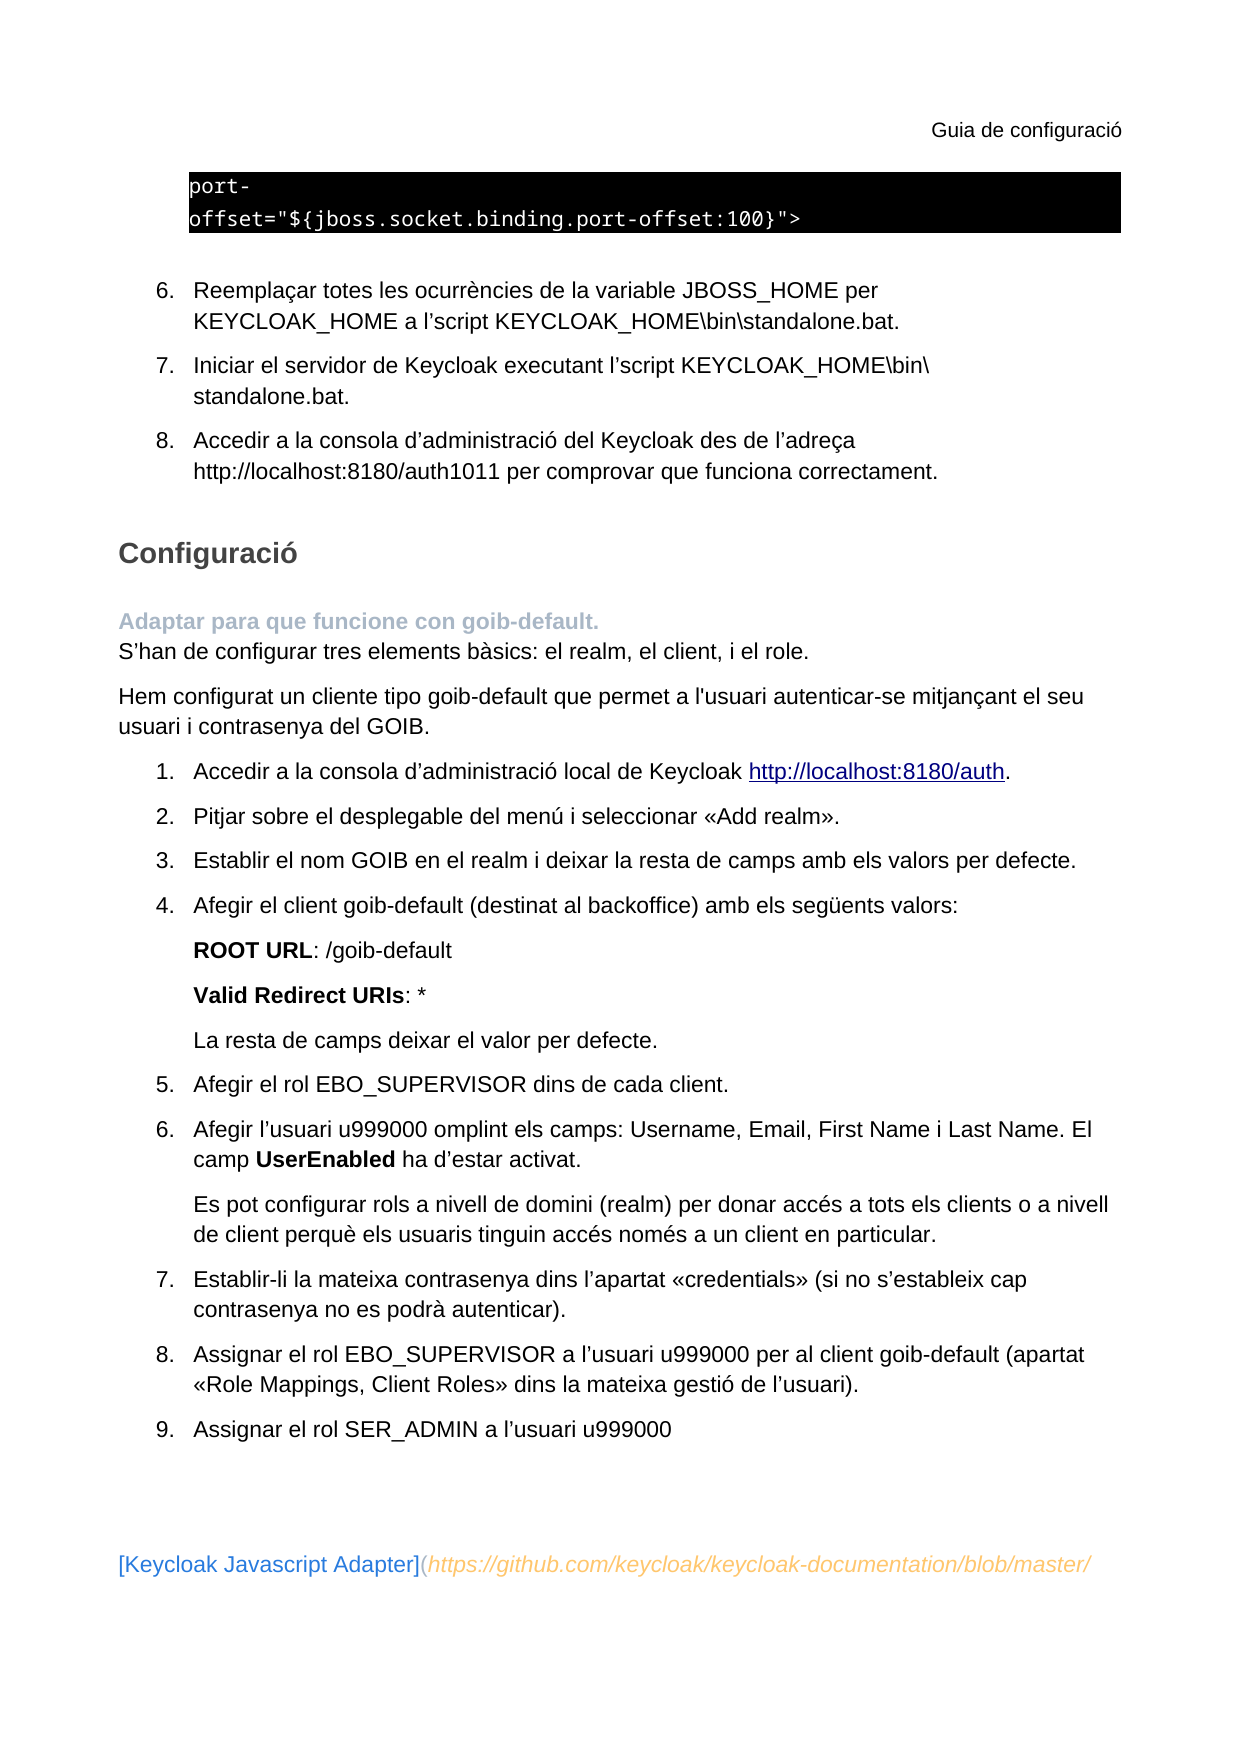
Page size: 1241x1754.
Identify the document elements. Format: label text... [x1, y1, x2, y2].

list Establir-li la mateixa contrasenya dins l’apartat «credentials» (si no s’estableix cap contrasenya no es podrà autenticar). [156, 1266, 1122, 1323]
subtitle Configuració [118, 536, 1122, 569]
text Adaptar para que funcione con goib-default. [118, 608, 1122, 634]
list Accedir a la consola d’administració local de Keycloak http://localhost:8180/auth. [156, 758, 1122, 784]
list Accedir a la consola d’administració del Keycloak des de l’adreça http://localhost:8180/auth1011 per comprovar que funciona correctament. [156, 427, 1122, 484]
list Assignar el rol SER_ADMIN a l’usuari u999000 [156, 1416, 1122, 1442]
text Valid Redirect URIs: * [193, 982, 1122, 1008]
list Establir el nom GOIB en el realm i deixar la resta de camps amb els valors per defecte. [156, 847, 1122, 874]
text Es pot configurar rols a nivell de domini (realm) per donar accés a tots els clients o a nivell de client perquè els usuaris tinguin accés només a un client en particular. [193, 1191, 1122, 1248]
text La resta de camps deixar el valor per defecte. [193, 1027, 1122, 1053]
text [Keycloak Javascript Adapter](https://github.com/keycloak/keycloak-documentation/blob/master/ [118, 1551, 1122, 1577]
text S’han de configurar tres elements bàsics: el realm, el client, i el role. [118, 638, 1122, 664]
text ROOT URL: /goib-default [193, 937, 1122, 963]
list Reemplaçar totes les ocurrències de la variable JBOSS_HOME per KEYCLOAK_HOME a l’script KEYCLOAK_HOME\bin\standalone.bat. [156, 277, 1122, 334]
list Afegir el client goib-default (destinat al backoffice) amb els següents valors: [156, 892, 1122, 918]
list Pitjar sobre el desplegable del menú i seleccionar «Add realm». [156, 803, 1122, 829]
list Assignar el rol EBO_SUPERVISOR a l’usuari u999000 per al client goib-default (apartat «Role Mappings, Client Roles» dins la mateixa gestió de l’usuari). [156, 1341, 1122, 1398]
list Iniciar el servidor de Keycloak executant l’script KEYCLOAK_HOME\bin\ standalone.bat. [156, 352, 1122, 409]
list Afegir l’usuari u999000 omplint els camps: Username, Email, First Name i Last Name. El camp UserEnabled ha d’estar activat. [156, 1116, 1122, 1173]
list Afegir el rol EBO_SUPERVISOR dins de cada client. [156, 1071, 1122, 1098]
text Hem configurat un cliente tipo goib-default que permet a l'usuari autenticar-se mitjançant el seu usuari i contrasenya del GOIB. [118, 683, 1122, 739]
